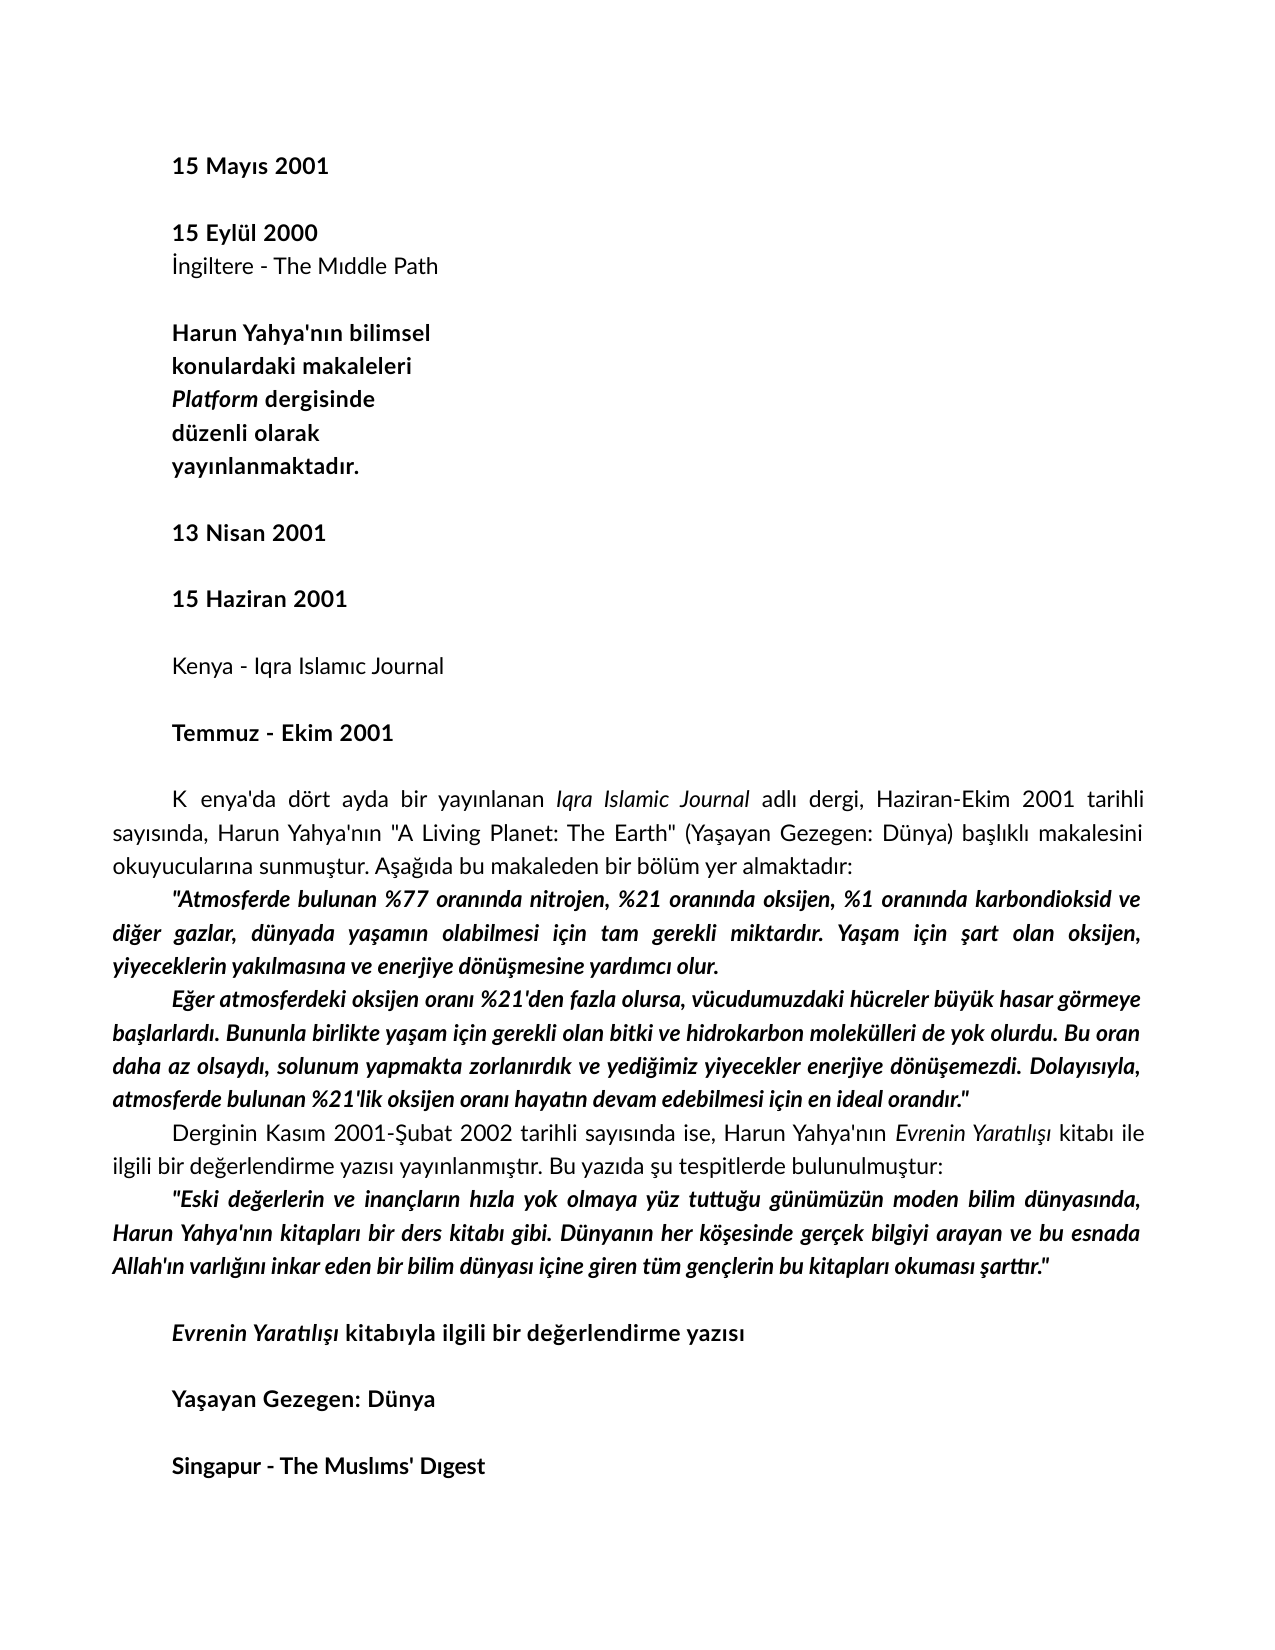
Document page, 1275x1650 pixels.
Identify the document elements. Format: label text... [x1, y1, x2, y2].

text Harun Yahya'nın bilimsel [112, 314, 1145, 348]
text İngiltere - The Mıddle Path [112, 248, 1145, 281]
text 15 Eylül 2000 [112, 214, 1145, 248]
text "Eski değerlerin ve inançların hızla yok olmaya yüz tuttuğu günümüzün moden bilim dünyasında, Harun Yahya'nın kitapları bir ders kitabı gibi. Dünyanın her köşesinde gerçek bilgiyi arayan ve bu esnada Allah'ın varlığını inkar eden bir bilim dünyası içine giren tüm gençlerin bu kitapları okuması şarttır." [112, 1181, 1145, 1281]
text Eğer atmosferdeki oksijen oranı %21'den fazla olursa, vücudumuzdaki hücreler büyük hasar görmeye başlarlardı. Bununla birlikte yaşam için gerekli olan bitki ve hidrokarbon molekülleri de yok olurdu. Bu oran daha az olsaydı, solunum yapmakta zorlanırdık ve yediğimiz yiyecekler enerjiye dönüşemezdi. Dolayısıyla, atmosferde bulunan %21'lik oksijen oranı hayatın devam edebilmesi için en ideal orandır." [112, 981, 1145, 1114]
text Temmuz - Ekim 2001 [112, 714, 1145, 748]
text 13 Nisan 2001 [112, 514, 1145, 548]
text yayınlanmaktadır. [112, 448, 1145, 481]
text 15 Haziran 2001 [112, 581, 1145, 614]
text düzenli olarak [112, 414, 1145, 448]
text Evrenin Yaratılışı kitabıyla ilgili bir değerlendirme yazısı [112, 1314, 1145, 1348]
text konulardaki makaleleri [112, 348, 1145, 381]
text Platform dergisinde [112, 381, 1145, 414]
text Yaşayan Gezegen: Dünya [112, 1381, 1145, 1414]
text Derginin Kasım 2001-Şubat 2002 tarihli sayısında ise, Harun Yahya'nın Evrenin Yaratılışı kitabı ile ilgili bir değerlendirme yazısı yayınlanmıştır. Bu yazıda şu tespitlerde bulunulmuştur: [112, 1114, 1145, 1181]
text "Atmosferde bulunan %77 oranında nitrojen, %21 oranında oksijen, %1 oranında karbondioksid ve diğer gazlar, dünyada yaşamın olabilmesi için tam gerekli miktardır. Yaşam için şart olan oksijen, yiyeceklerin yakılmasına ve enerjiye dönüşmesine yardımcı olur. [112, 881, 1145, 981]
text Singapur - The Muslıms' Dıgest [112, 1448, 1145, 1481]
text Kenya - Iqra Islamıc Journal [112, 648, 1145, 681]
text 15 Mayıs 2001 [112, 148, 1145, 181]
text Kenya'da dört ayda bir yayınlanan Iqra Islamic Journal adlı dergi, Haziran-Ekim 2001 tarihli sayısında, Harun Yahya'nın "A Living Planet: The Earth" (Yaşayan Gezegen: Dünya) başlıklı makalesini okuyucularına sunmuştur. Aşağıda bu makaleden bir bölüm yer almaktadır: [112, 781, 1145, 881]
